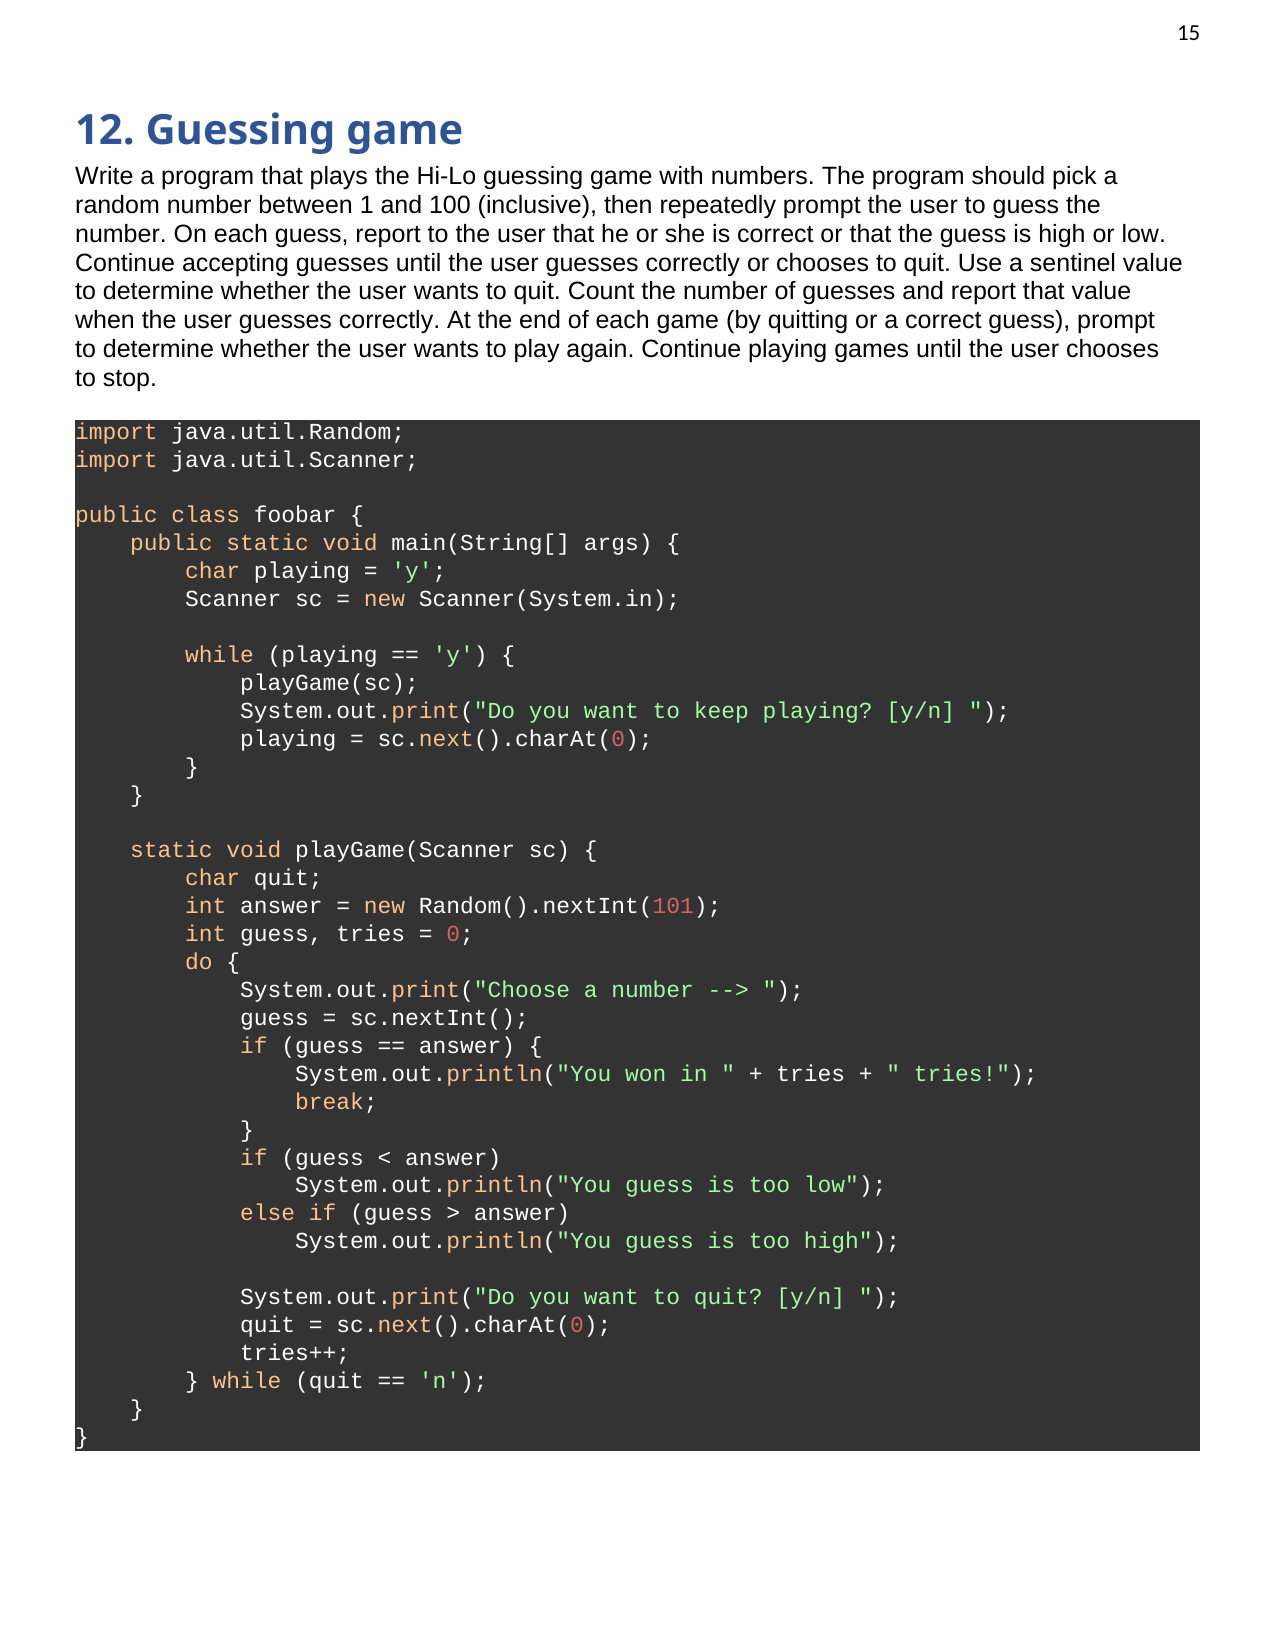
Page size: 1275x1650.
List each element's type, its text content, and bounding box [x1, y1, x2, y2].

text System.out.print("Do you want to keep playing? [y/n] "); [75, 699, 1200, 725]
text } [75, 783, 1200, 809]
text while (playing == 'y') { [75, 643, 1200, 669]
text } [75, 755, 1200, 781]
text System.out.println("You guess is too low"); [75, 1174, 1200, 1200]
text System.out.println("You won in " + tries + " tries!"); [75, 1062, 1200, 1088]
text import java.util.Scanner; [75, 448, 1200, 474]
subtitle 12. Guessing game [75, 100, 1200, 157]
text do { [75, 950, 1200, 976]
text char quit; [75, 867, 1200, 893]
text else if (guess > answer) [75, 1202, 1200, 1228]
text int guess, tries = 0; [75, 922, 1200, 948]
text Continue accepting guesses until the user guesses correctly or chooses to quit. Use a sentinel value [75, 247, 1200, 276]
text char playing = 'y'; [75, 559, 1200, 586]
text Scanner sc = new Scanner(System.in); [75, 587, 1200, 613]
text to determine whether the user wants to quit. Count the number of guesses and report that value [75, 276, 1200, 305]
text playGame(sc); [75, 671, 1200, 697]
text quit = sc.next().charAt(0); [75, 1313, 1200, 1339]
text to stop. [75, 362, 1200, 391]
text Write a program that plays the Hi-Lo guessing game with numbers. The program should pick a [75, 161, 1200, 190]
text if (guess < answer) [75, 1146, 1200, 1172]
text import java.util.Random; [75, 420, 1200, 446]
text System.out.println("You guess is too high"); [75, 1229, 1200, 1256]
text guess = sc.nextInt(); [75, 1006, 1200, 1032]
text break; [75, 1090, 1200, 1116]
text } [75, 1118, 1200, 1144]
text System.out.print("Do you want to quit? [y/n] "); [75, 1285, 1200, 1311]
text tries++; [75, 1341, 1200, 1367]
text } [75, 1425, 1200, 1451]
text playing = sc.next().charAt(0); [75, 727, 1200, 753]
text int answer = new Random().nextInt(101); [75, 894, 1200, 921]
text when the user guesses correctly. At the end of each game (by quitting or a correct guess), prompt [75, 305, 1200, 334]
text } while (quit == 'n'); [75, 1369, 1200, 1395]
text random number between 1 and 100 (inclusive), then repeatedly prompt the user to guess the [75, 190, 1200, 219]
text System.out.print("Choose a number --> "); [75, 978, 1200, 1004]
text } [75, 1397, 1200, 1423]
text static void playGame(Scanner sc) { [75, 839, 1200, 865]
text public static void main(String[] args) { [75, 532, 1200, 558]
text number. On each guess, report to the user that he or she is correct or that the guess is high or low. [75, 219, 1200, 247]
text public class foobar { [75, 504, 1200, 530]
text if (guess == answer) { [75, 1034, 1200, 1060]
text to determine whether the user wants to play again. Continue playing games until the user chooses [75, 334, 1200, 362]
